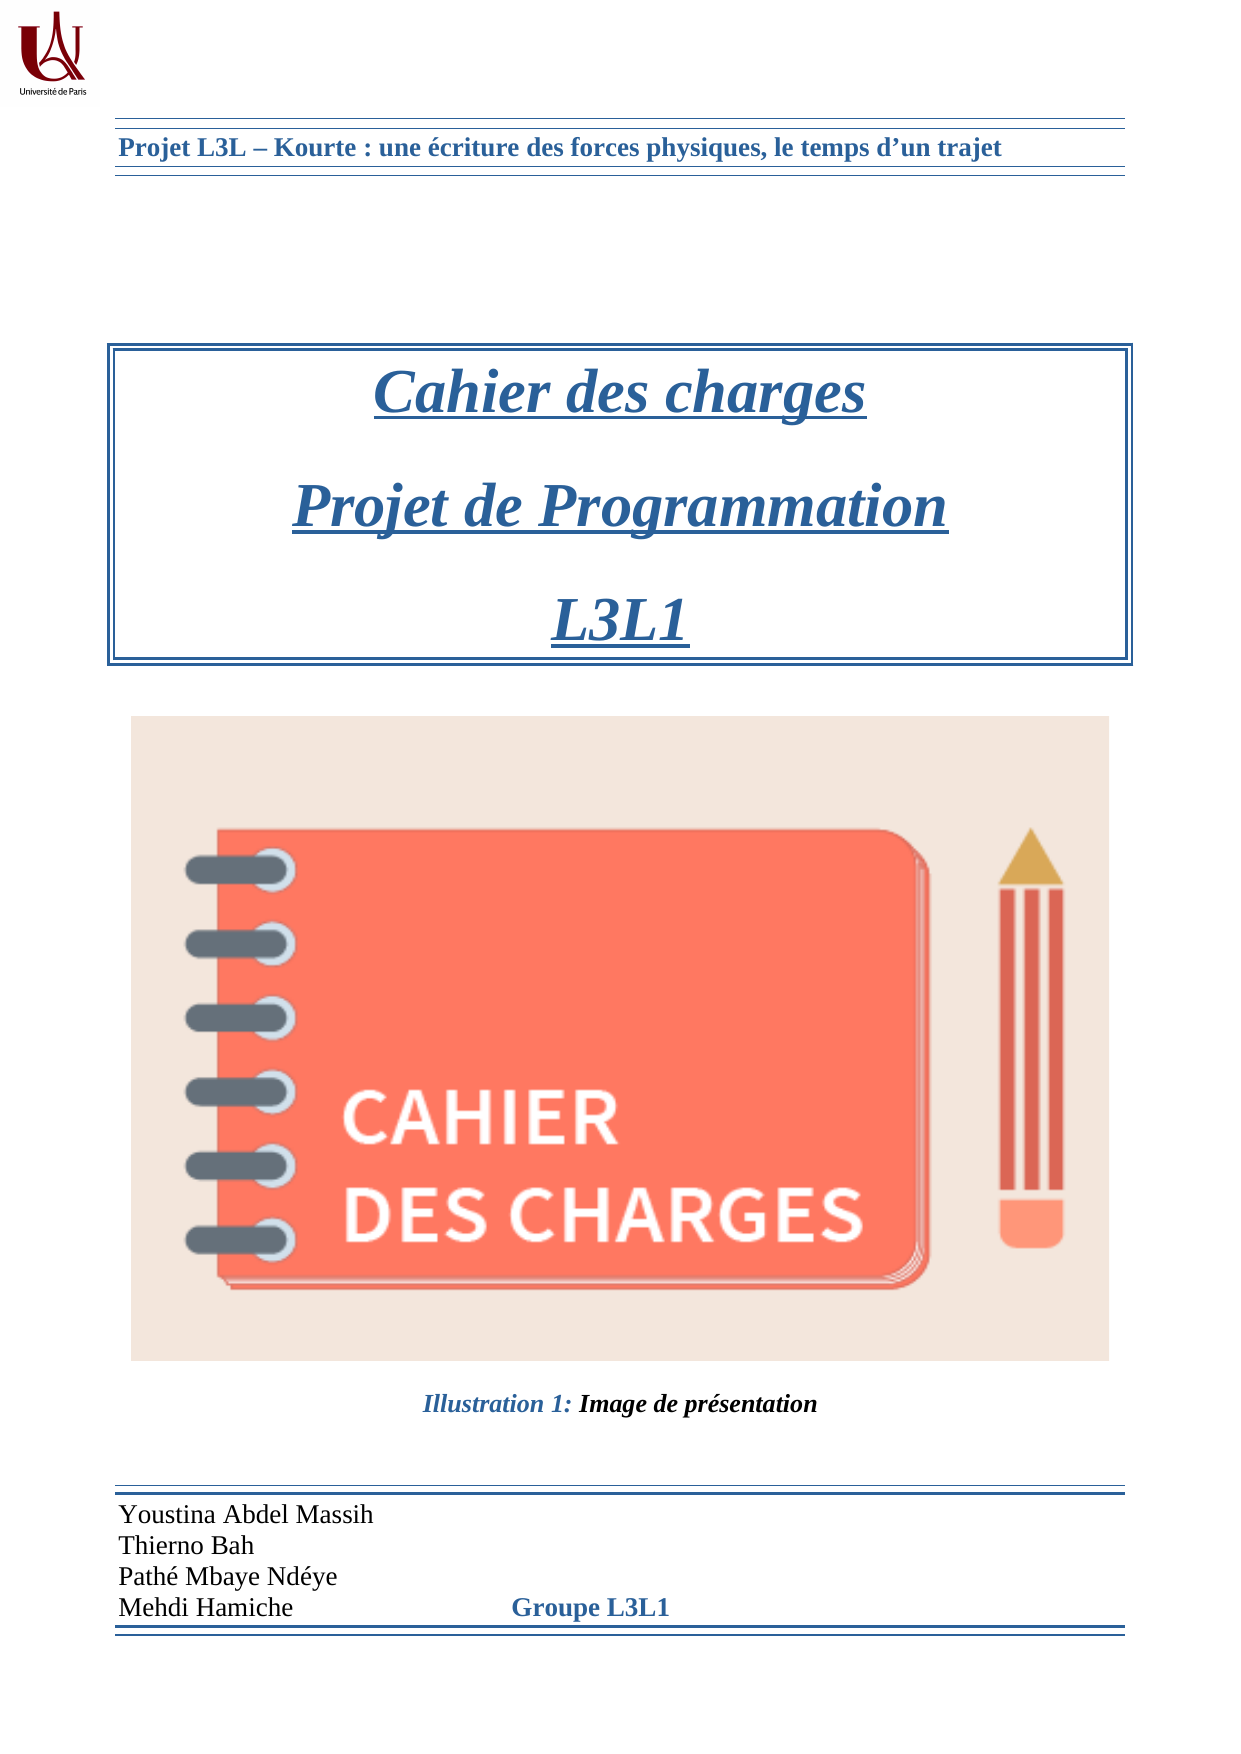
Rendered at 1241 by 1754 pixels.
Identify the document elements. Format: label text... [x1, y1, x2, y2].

title L3L1 [110, 571, 1131, 663]
text Illustration 1: Image de présentation [131, 1361, 1109, 1418]
title Projet de Programmation [115, 457, 1125, 540]
title Cahier des charges [110, 346, 1131, 426]
picture [0, 0, 101, 107]
title [131, 704, 1109, 716]
picture [131, 716, 1110, 1361]
